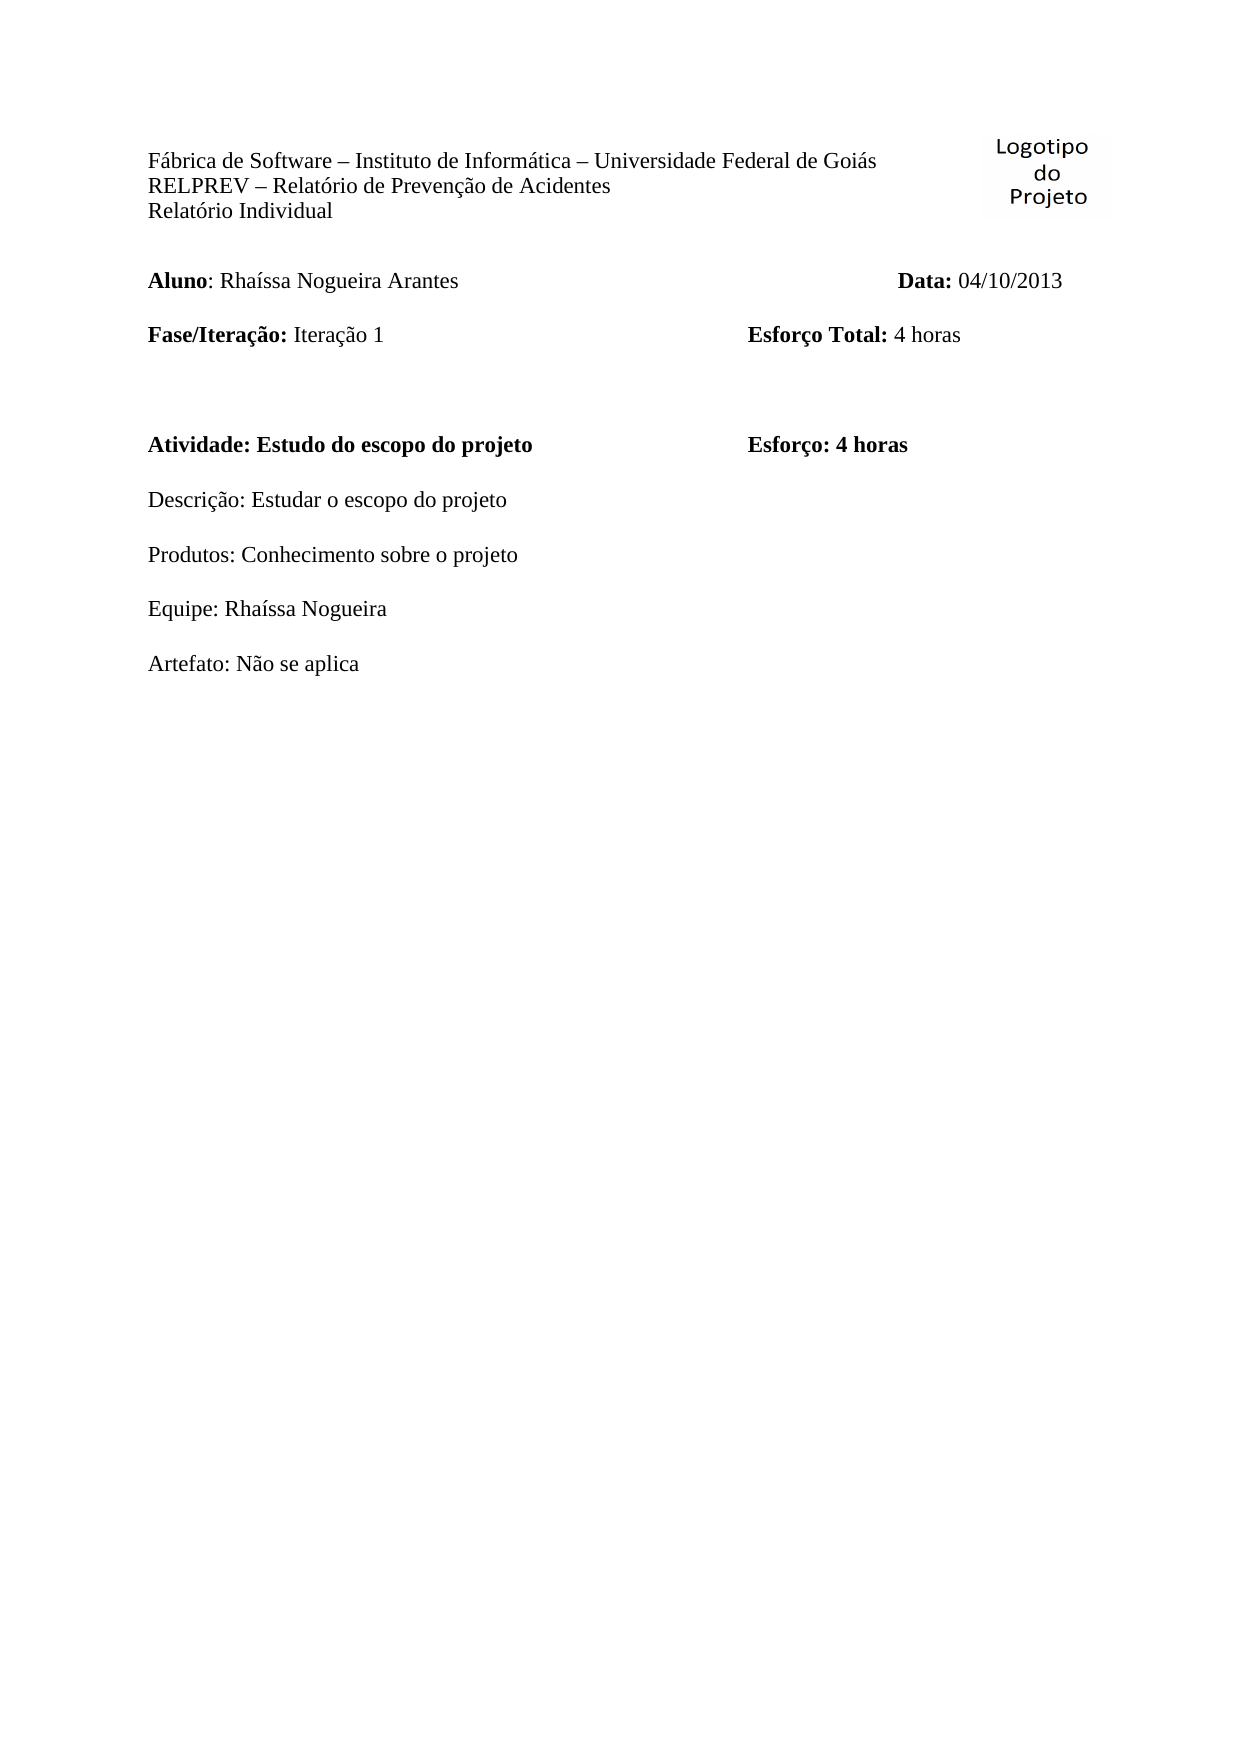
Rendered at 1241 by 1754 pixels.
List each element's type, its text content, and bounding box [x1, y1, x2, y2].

text Fase/Iteração: Iteração 1 Esforço Total: 4 horas [148, 322, 1093, 348]
text Produtos: Conhecimento sobre o projeto [148, 542, 1093, 567]
picture [980, 132, 1114, 219]
text Atividade: Estudo do escopo do projeto Esforço: 4 horas [148, 432, 1093, 457]
text Artefato: Não se aplica [148, 651, 1093, 677]
text Equipe: Rhaíssa Nogueira [148, 596, 1093, 622]
text Descrição: Estudar o escopo do projeto [148, 487, 1093, 512]
text Aluno: Rhaíssa Nogueira Arantes Data: 04/10/2013 [148, 268, 1093, 293]
